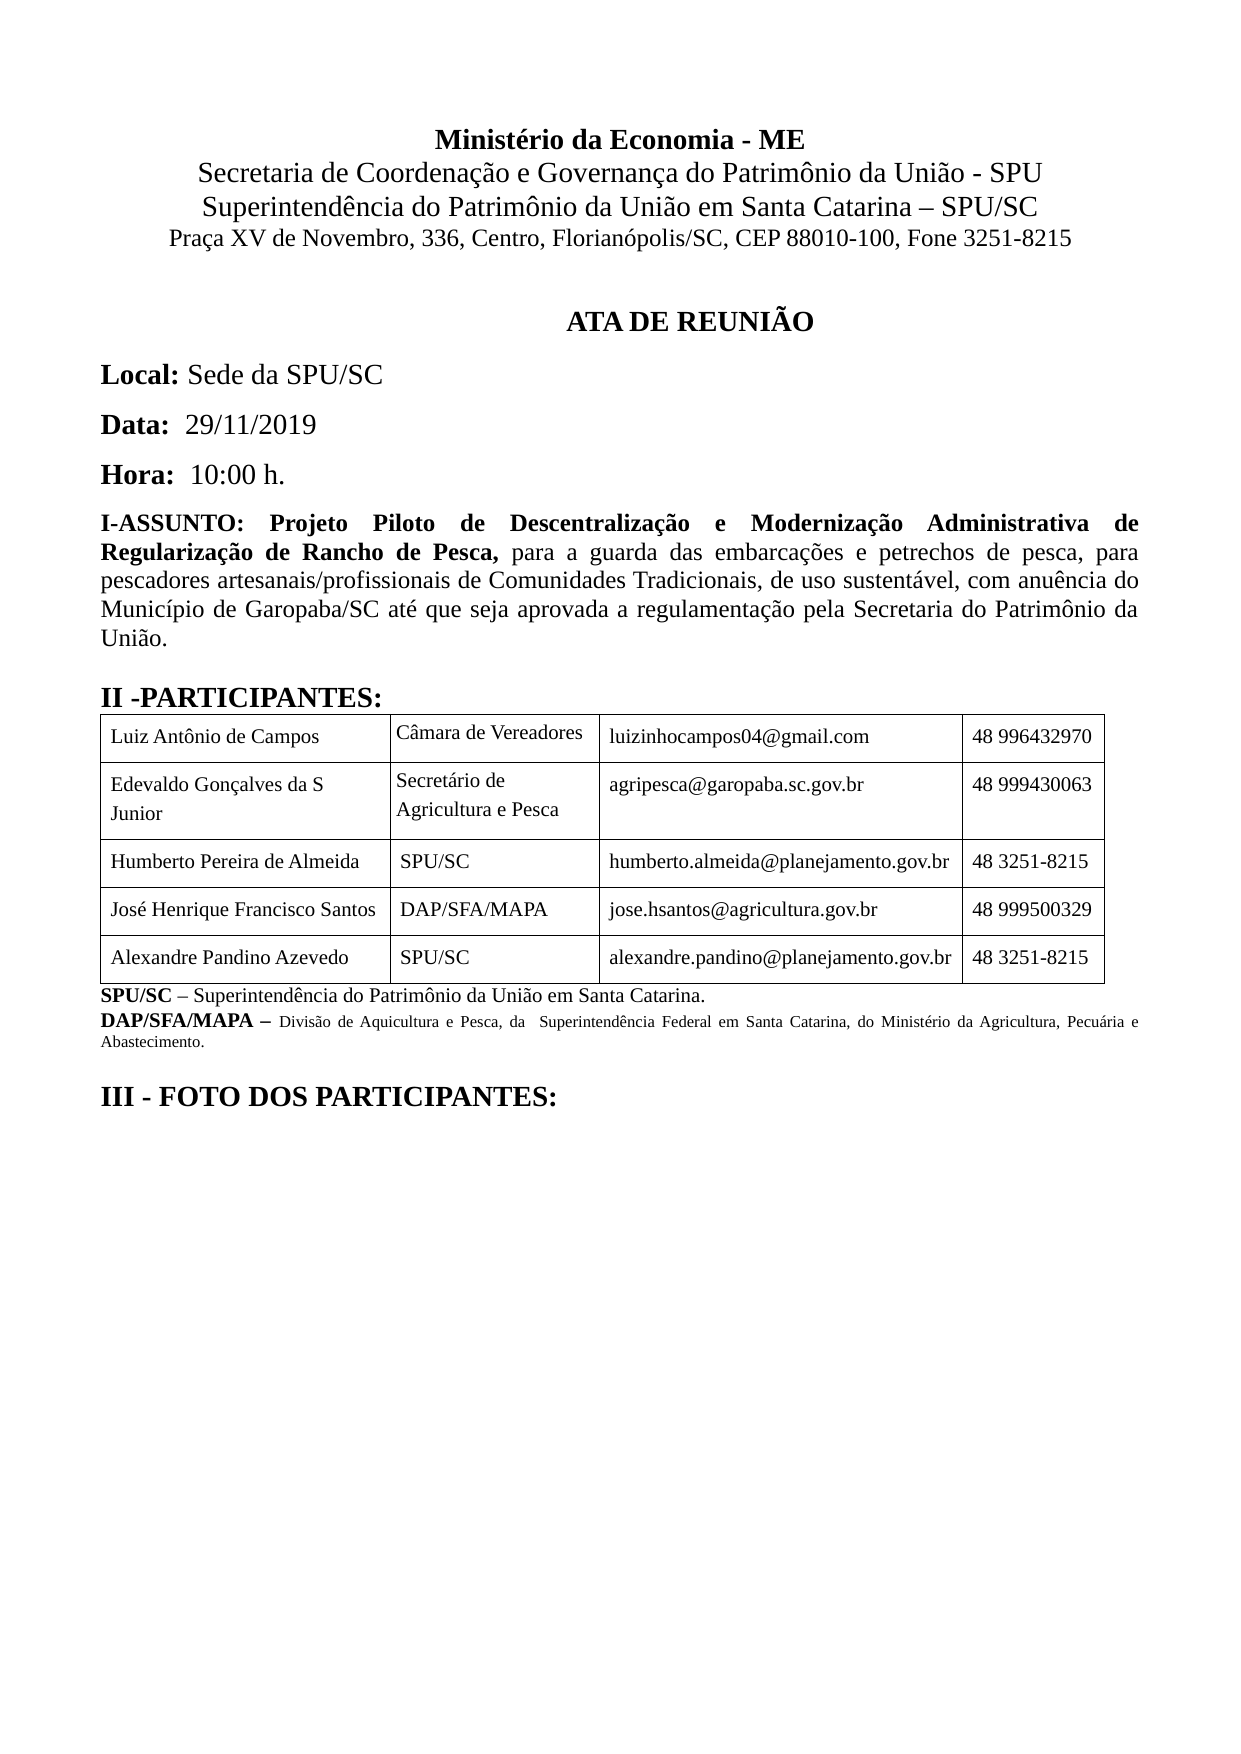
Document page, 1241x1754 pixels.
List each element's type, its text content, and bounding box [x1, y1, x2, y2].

text Praça XV de Novembro, 336, Centro, Florianópolis/SC, CEP 88010-100, Fone 3251-8215 [100, 223, 1140, 251]
table_cell SPU/SC [391, 840, 599, 887]
table_cell 48 999500329 [963, 888, 1104, 935]
text Data: 29/11/2019 [100, 407, 1140, 441]
text Secretaria de Coordenação e Governança do Patrimônio da União - SPU [100, 156, 1140, 189]
text DAP/SFA/MAPA – Divisão de Aquicultura e Pesca, da Superintendência Federal em Santa Catarina, do Ministério da Agricultura, Pecuária e Abastecimento. [100, 1007, 1140, 1051]
table_cell José Henrique Francisco Santos [101, 888, 390, 935]
table_cell Alexandre Pandino Azevedo [101, 936, 390, 983]
table_cell 48 999430063 [963, 763, 1104, 839]
table_header Luiz Antônio de Campos [101, 715, 390, 762]
table_cell 48 3251-8215 [963, 936, 1104, 983]
text Superintendência do Patrimônio da União em Santa Catarina – SPU/SC [100, 189, 1140, 223]
text Local: Sede da SPU/SC [100, 357, 1140, 390]
table_cell Edevaldo Gonçalves da S Junior [101, 763, 390, 839]
text SPU/SC – Superintendência do Patrimônio da União em Santa Catarina. [100, 983, 1140, 1007]
table_cell alexandre.pandino@planejamento.gov.br [600, 936, 962, 983]
table_header Câmara de Vereadores [391, 715, 599, 762]
text II -PARTICIPANTES: [100, 680, 1140, 714]
table_header luizinhocampos04@gmail.com [600, 715, 962, 762]
table_cell DAP/SFA/MAPA [391, 888, 599, 935]
table_header 48 996432970 [963, 715, 1104, 762]
text Ministério da Economia - ME [100, 122, 1140, 156]
table_cell humberto.almeida@planejamento.gov.br [600, 840, 962, 887]
table_cell 48 3251-8215 [963, 840, 1104, 887]
table_cell agripesca@garopaba.sc.gov.br [600, 763, 962, 839]
table_cell SPU/SC [391, 936, 599, 983]
text Hora: 10:00 h. [100, 457, 1140, 491]
table_cell Humberto Pereira de Almeida [101, 840, 390, 887]
table_cell jose.hsantos@agricultura.gov.br [600, 888, 962, 935]
text I-ASSUNTO: Projeto Piloto de Descentralização e Modernização Administrativa de Regularização de Rancho de Pesca, para a guarda das embarcações e petrechos de pesca, para pescadores artesanais/profissionais de Comunidades Tradicionais, de uso sustentável, com anuência do Município de Garopaba/SC até que seja aprovada a regulamentação pela Secretaria do Patrimônio da União. [100, 508, 1140, 652]
text III - FOTO DOS PARTICIPANTES: [100, 1079, 1140, 1113]
text ATA DE REUNIÃO [100, 304, 1140, 338]
table_cell Secretário de Agricultura e Pesca [391, 763, 599, 839]
